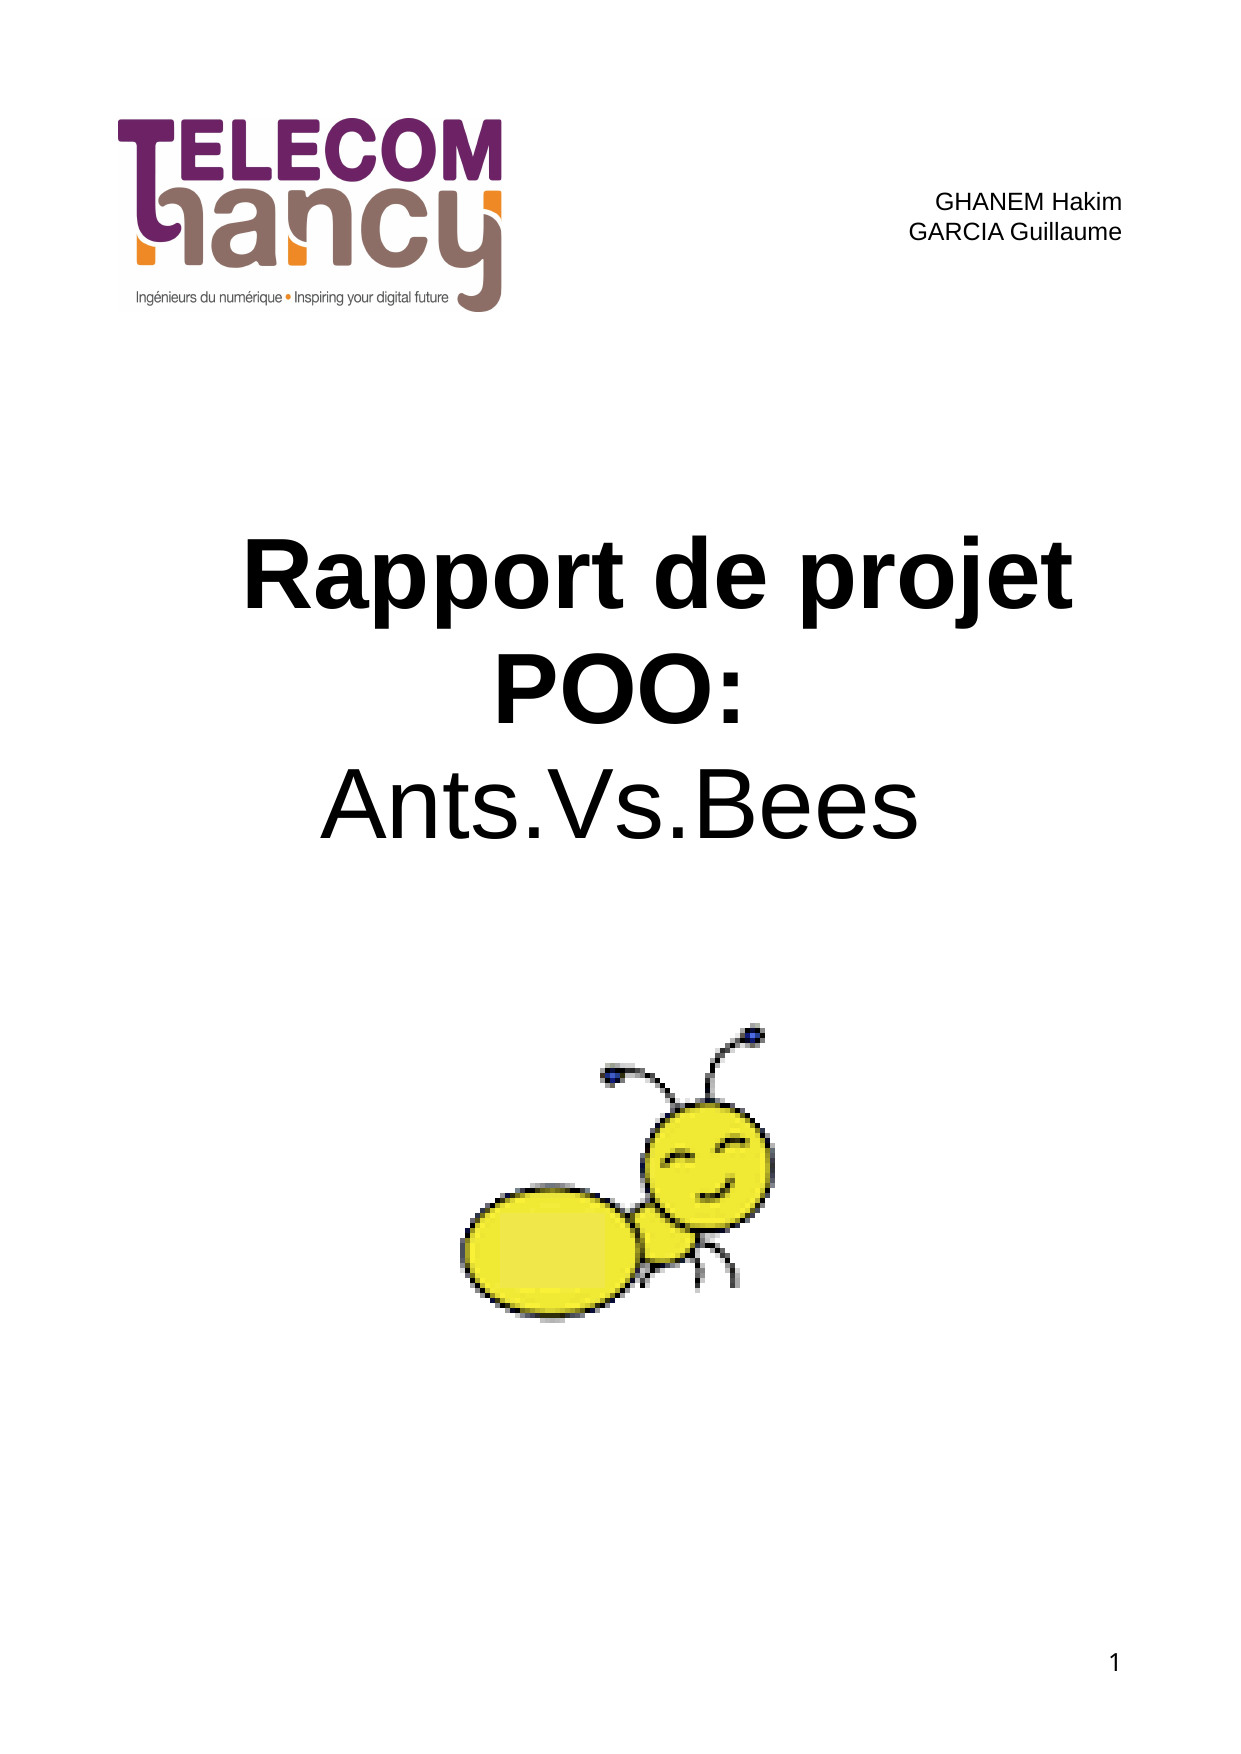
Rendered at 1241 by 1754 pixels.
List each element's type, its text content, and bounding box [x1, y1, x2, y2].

picture [118, 118, 502, 312]
text GHANEM Hakim [502, 147, 1122, 217]
text Rapport de projet POO: [118, 515, 1122, 745]
text GARCIA Guillaume [502, 217, 1122, 246]
text Ants.Vs.Bees [118, 745, 1122, 860]
picture [455, 1008, 785, 1339]
